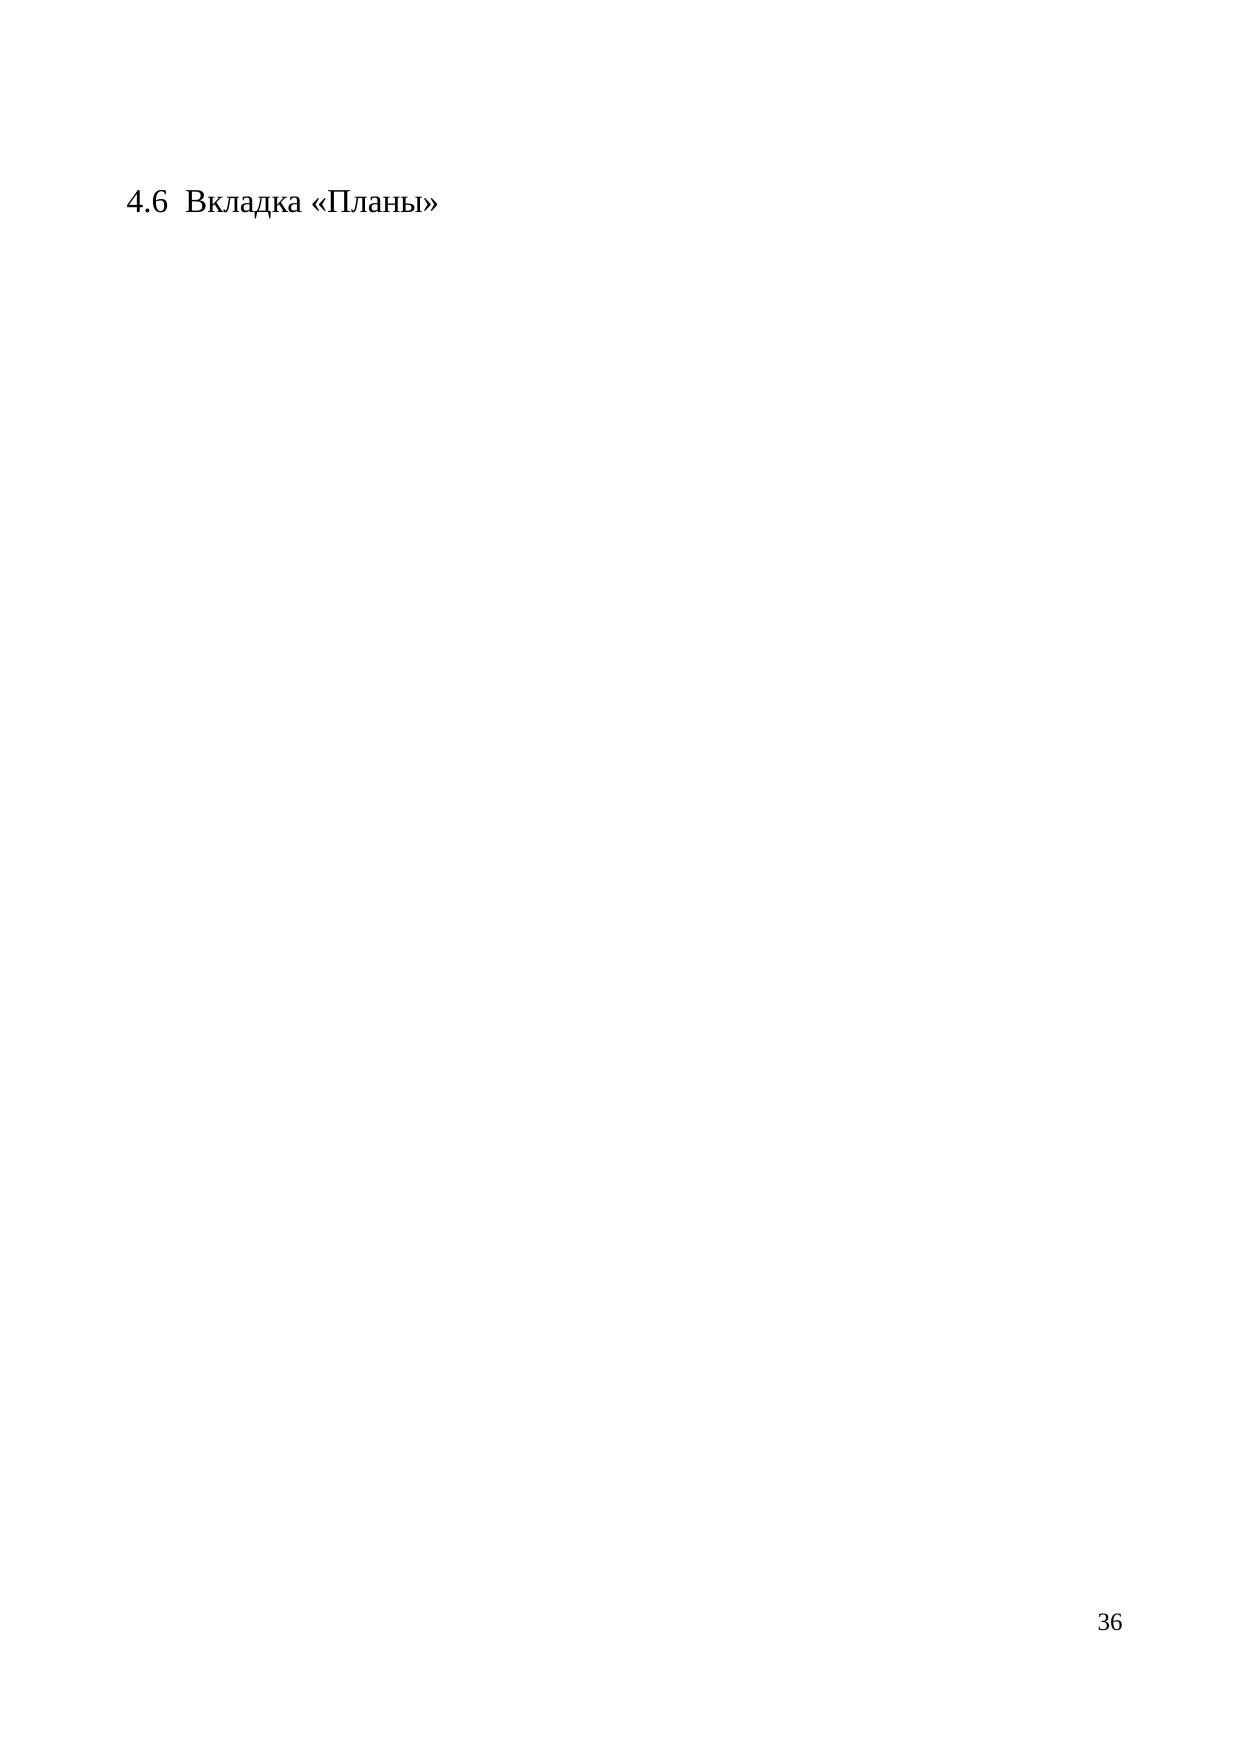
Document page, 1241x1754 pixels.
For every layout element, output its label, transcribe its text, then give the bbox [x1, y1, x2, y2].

subtitle Вкладка «Планы» [118, 181, 1122, 219]
